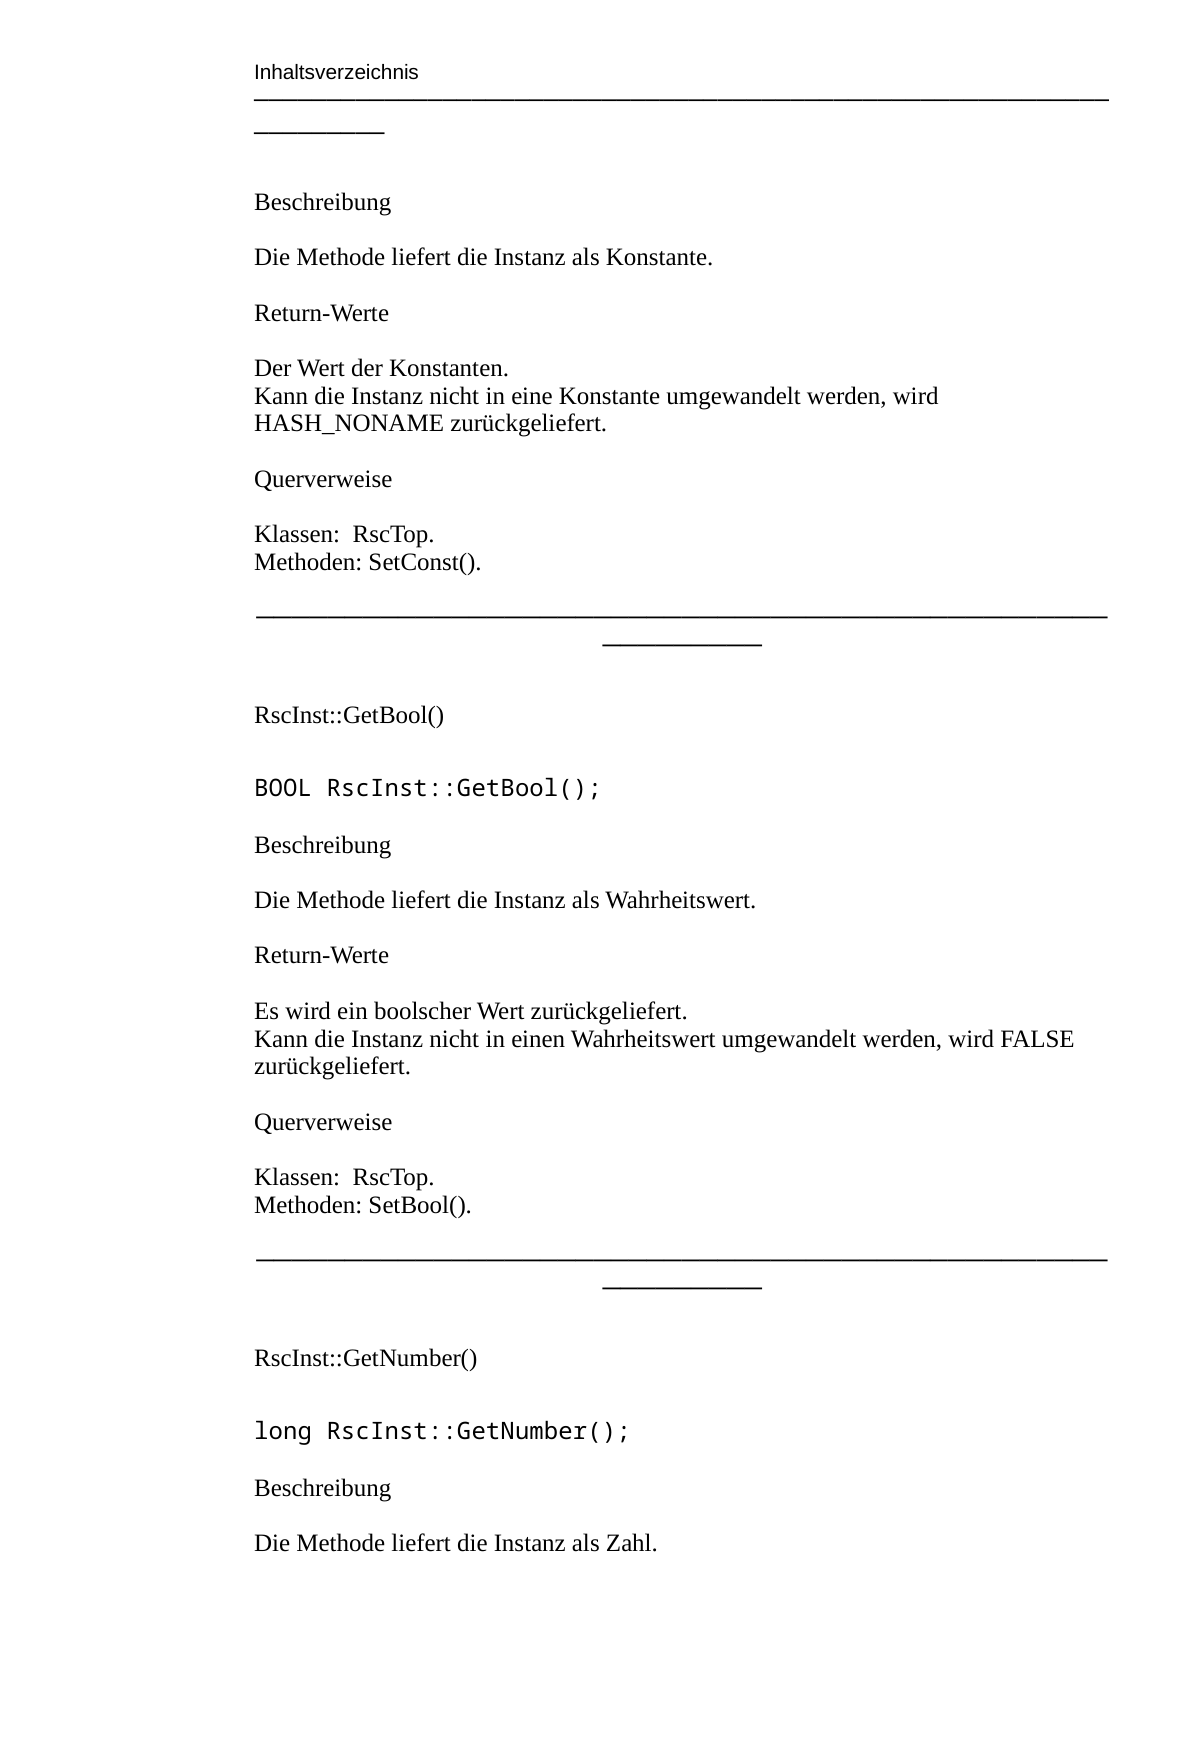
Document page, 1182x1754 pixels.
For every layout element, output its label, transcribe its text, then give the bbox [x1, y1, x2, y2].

list long RscInst::GetNumber(); [254, 1413, 1110, 1446]
text ───────────────────────────────────────────────────────── [254, 603, 1110, 659]
text Beschreibung [254, 1474, 1110, 1501]
text Methoden: SetConst(). [254, 548, 1110, 576]
text Die Methode liefert die Instanz als Konstante. [254, 243, 1110, 271]
text Querverweise [254, 465, 1110, 493]
text Die Methode liefert die Instanz als Wahrheitswert. [254, 886, 1110, 914]
text Es wird ein boolscher Wert zurückgeliefert. [254, 997, 1110, 1025]
text Methoden: SetBool(). [254, 1191, 1110, 1219]
text Kann die Instanz nicht in eine Konstante umgewandelt werden, wird HASH_NONAME zurückgeliefert. [254, 382, 1110, 437]
text Kann die Instanz nicht in einen Wahrheitswert umgewandelt werden, wird FALSE zurückgeliefert. [254, 1025, 1110, 1080]
text Return-Werte [254, 942, 1110, 969]
text RscInst::GetBool() [254, 701, 1110, 728]
text Beschreibung [254, 831, 1110, 858]
text Querverweise [254, 1108, 1110, 1136]
text Der Wert der Konstanten. [254, 354, 1110, 382]
text RscInst::GetNumber() [254, 1344, 1110, 1371]
text Klassen: RscTop. [254, 520, 1110, 548]
text ───────────────────────────────────────────────────────── [254, 1246, 1110, 1302]
text Klassen: RscTop. [254, 1163, 1110, 1191]
text Return-Werte [254, 299, 1110, 326]
text Die Methode liefert die Instanz als Zahl. [254, 1529, 1110, 1557]
list BOOL RscInst::GetBool(); [254, 770, 1110, 803]
text Beschreibung [254, 188, 1110, 216]
